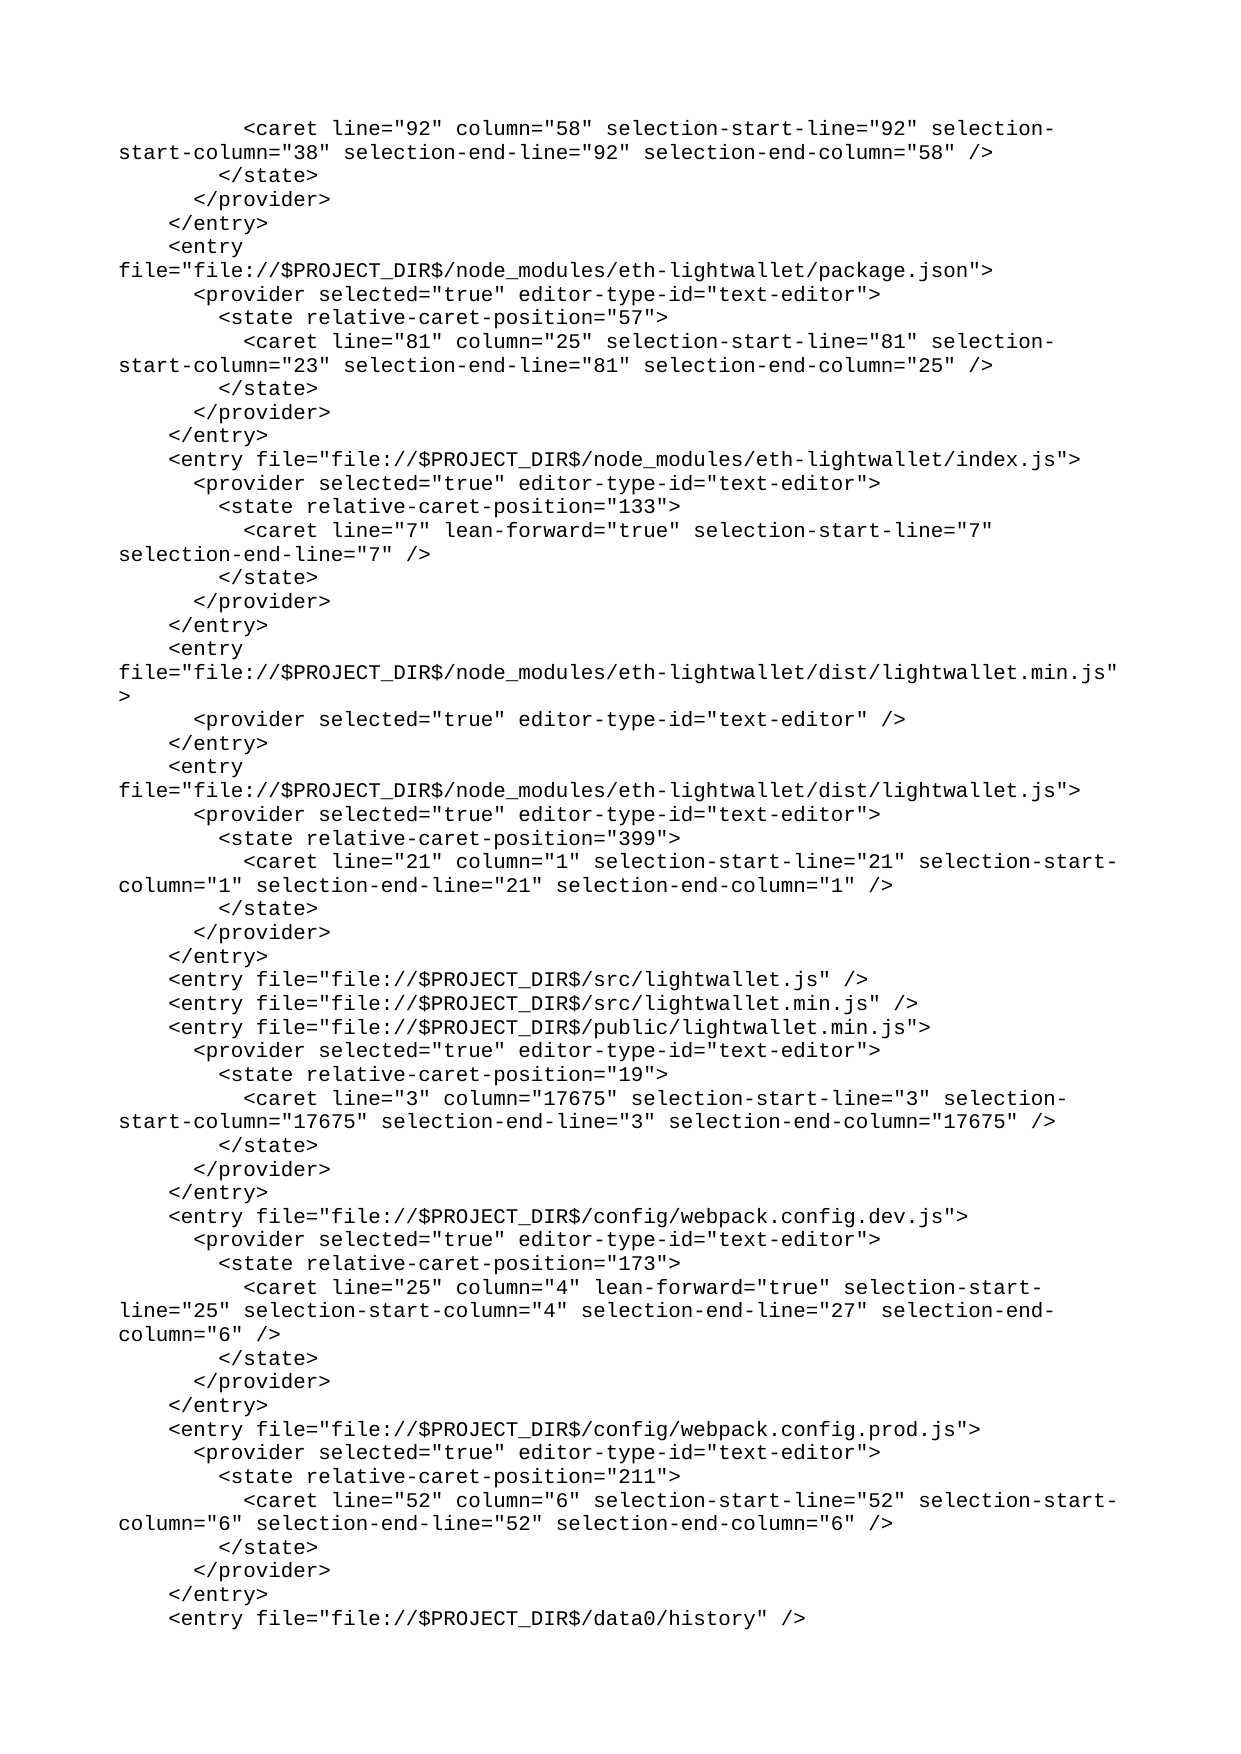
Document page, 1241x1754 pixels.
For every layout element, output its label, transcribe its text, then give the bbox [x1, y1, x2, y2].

text </entry> [118, 733, 1122, 757]
text <state relative-caret-position="19"> [118, 1064, 1122, 1088]
text <provider selected="true" editor-type-id="text-editor"> [118, 284, 1122, 307]
text </provider> [118, 591, 1122, 615]
text <caret line="7" lean-forward="true" selection-start-line="7" selection-end-line="7" /> [118, 520, 1122, 567]
text <provider selected="true" editor-type-id="text-editor"> [118, 1229, 1122, 1253]
text </state> [118, 165, 1122, 189]
text <provider selected="true" editor-type-id="text-editor"> [118, 804, 1122, 827]
text <entry file="file://$PROJECT_DIR$/config/webpack.config.dev.js"> [118, 1206, 1122, 1229]
text </entry> [118, 213, 1122, 236]
text <caret line="92" column="58" selection-start-line="92" selection-start-column="38" selection-end-line="92" selection-end-column="58" /> [118, 118, 1122, 165]
text <provider selected="true" editor-type-id="text-editor"> [118, 473, 1122, 496]
text <state relative-caret-position="133"> [118, 496, 1122, 520]
text <provider selected="true" editor-type-id="text-editor"> [118, 1442, 1122, 1466]
text <caret line="21" column="1" selection-start-line="21" selection-start-column="1" selection-end-line="21" selection-end-column="1" /> [118, 851, 1122, 898]
text <entry file="file://$PROJECT_DIR$/config/webpack.config.prod.js"> [118, 1419, 1122, 1442]
text </provider> [118, 1371, 1122, 1395]
text <caret line="81" column="25" selection-start-line="81" selection-start-column="23" selection-end-line="81" selection-end-column="25" /> [118, 331, 1122, 378]
text </entry> [118, 946, 1122, 969]
text </state> [118, 898, 1122, 922]
text <caret line="3" column="17675" selection-start-line="3" selection-start-column="17675" selection-end-line="3" selection-end-column="17675" /> [118, 1088, 1122, 1135]
text </entry> [118, 1182, 1122, 1206]
text </provider> [118, 402, 1122, 426]
text <entry file="file://$PROJECT_DIR$/node_modules/eth-lightwallet/dist/lightwallet.min.js"> [118, 638, 1122, 709]
text </state> [118, 567, 1122, 591]
text </entry> [118, 615, 1122, 638]
text <caret line="25" column="4" lean-forward="true" selection-start-line="25" selection-start-column="4" selection-end-line="27" selection-end-column="6" /> [118, 1277, 1122, 1348]
text <entry file="file://$PROJECT_DIR$/node_modules/eth-lightwallet/index.js"> [118, 449, 1122, 473]
text </state> [118, 378, 1122, 402]
text <provider selected="true" editor-type-id="text-editor" /> [118, 709, 1122, 733]
text </state> [118, 1348, 1122, 1371]
text <entry file="file://$PROJECT_DIR$/public/lightwallet.min.js"> [118, 1017, 1122, 1040]
text </provider> [118, 1158, 1122, 1182]
text <caret line="52" column="6" selection-start-line="52" selection-start-column="6" selection-end-line="52" selection-end-column="6" /> [118, 1489, 1122, 1537]
text <state relative-caret-position="399"> [118, 827, 1122, 851]
text <entry file="file://$PROJECT_DIR$/src/lightwallet.js" /> [118, 969, 1122, 993]
text </entry> [118, 426, 1122, 449]
text <entry file="file://$PROJECT_DIR$/data0/history" /> [118, 1608, 1122, 1631]
text <entry file="file://$PROJECT_DIR$/src/lightwallet.min.js" /> [118, 993, 1122, 1017]
text </entry> [118, 1395, 1122, 1419]
text <entry file="file://$PROJECT_DIR$/node_modules/eth-lightwallet/dist/lightwallet.js"> [118, 757, 1122, 804]
text <state relative-caret-position="173"> [118, 1253, 1122, 1277]
text <state relative-caret-position="57"> [118, 307, 1122, 331]
text </provider> [118, 189, 1122, 213]
text <provider selected="true" editor-type-id="text-editor"> [118, 1040, 1122, 1064]
text </provider> [118, 922, 1122, 946]
text </entry> [118, 1584, 1122, 1608]
text </state> [118, 1135, 1122, 1158]
text </provider> [118, 1561, 1122, 1584]
text </state> [118, 1537, 1122, 1561]
text <entry file="file://$PROJECT_DIR$/node_modules/eth-lightwallet/package.json"> [118, 236, 1122, 284]
text <state relative-caret-position="211"> [118, 1466, 1122, 1489]
